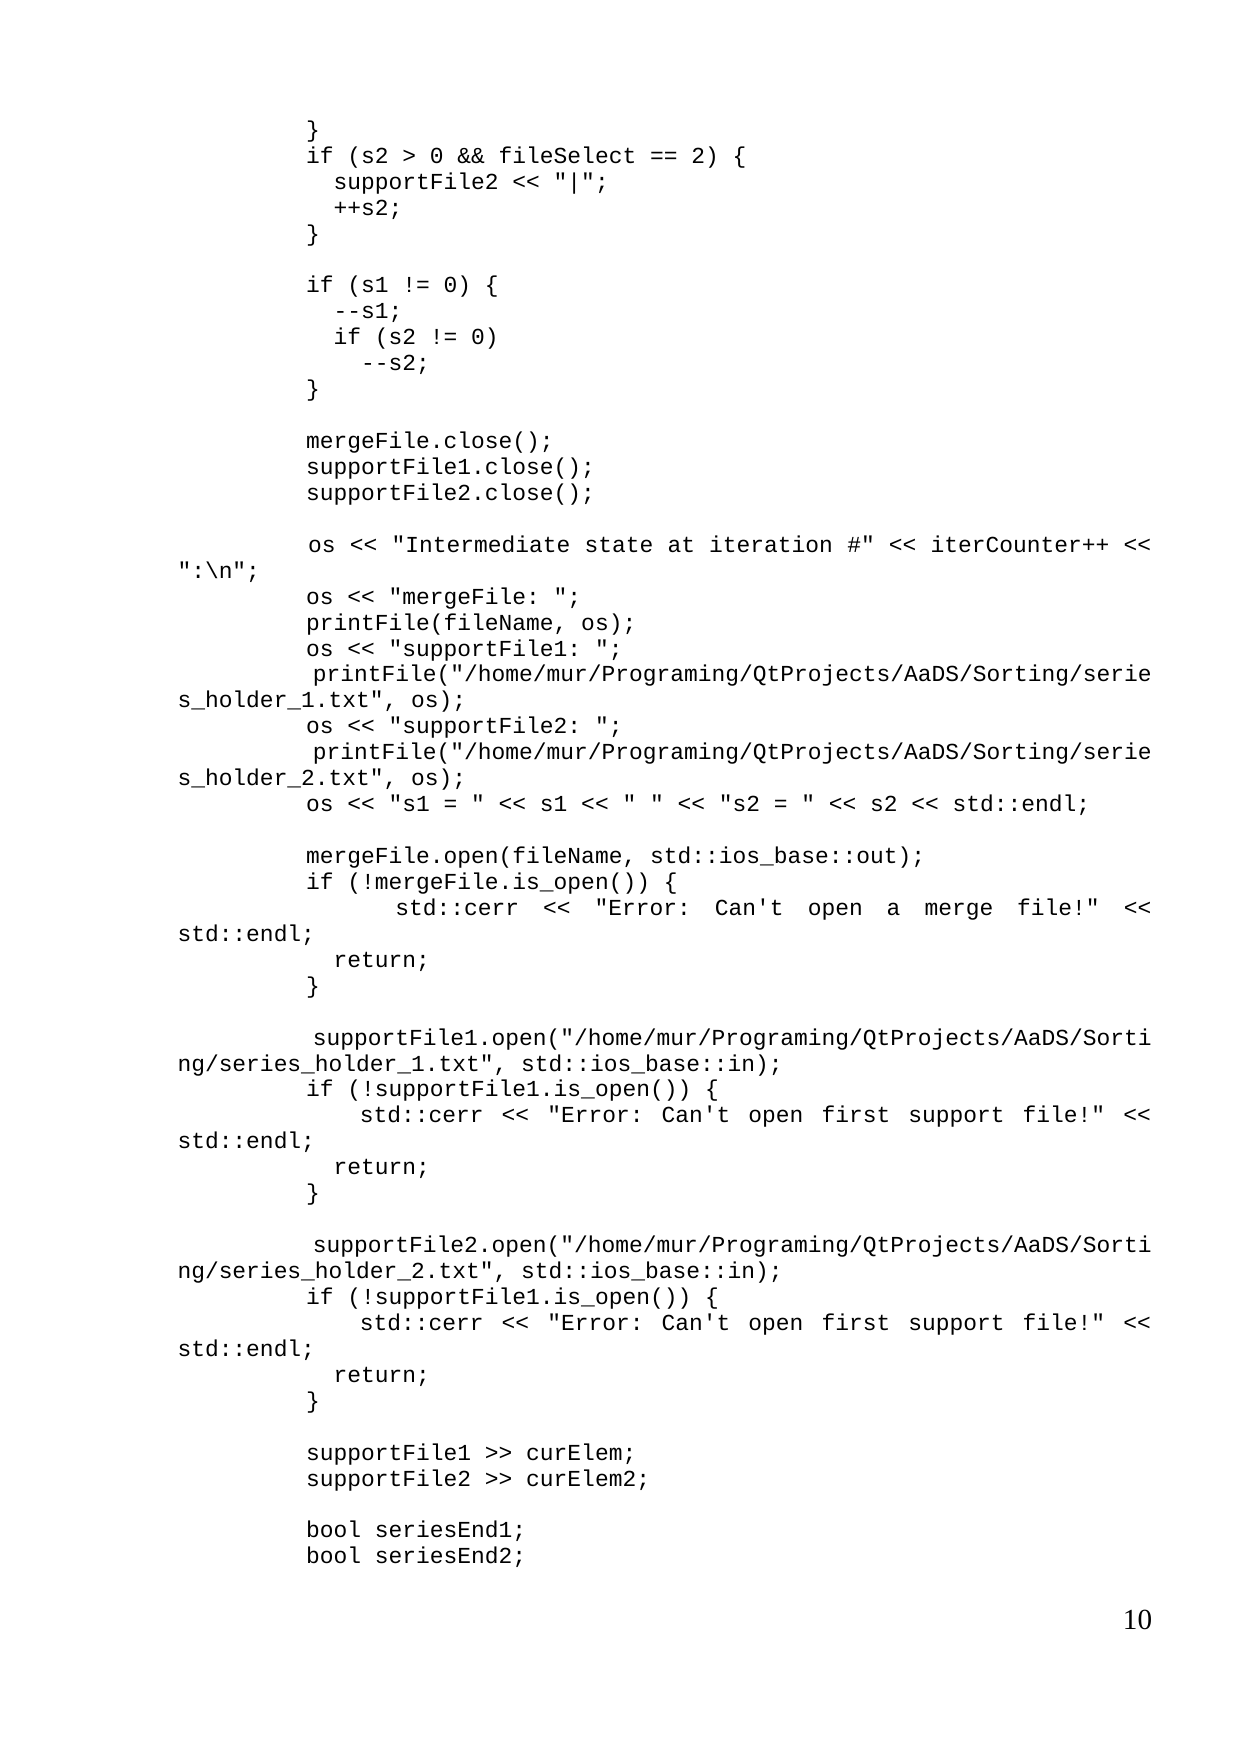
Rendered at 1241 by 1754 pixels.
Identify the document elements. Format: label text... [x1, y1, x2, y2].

text } [177, 974, 1152, 1000]
text if (!mergeFile.is_open()) { [177, 870, 1152, 896]
text supportFile2 << "|"; [177, 170, 1152, 196]
text if (s1 != 0) { [177, 274, 1152, 300]
text std::cerr << "Error: Can't open a merge file!" << std::endl; [177, 896, 1152, 948]
text if (!supportFile1.is_open()) { [177, 1285, 1152, 1311]
text supportFile2.close(); [177, 481, 1152, 507]
text if (!supportFile1.is_open()) { [177, 1078, 1152, 1104]
text supportFile2.open("/home/mur/Programing/QtProjects/AaDS/Sorting/series_holder_2.txt", std::ios_base::in); [177, 1233, 1152, 1285]
text } [177, 222, 1152, 248]
text printFile("/home/mur/Programing/QtProjects/AaDS/Sorting/series_holder_1.txt", os); [177, 663, 1152, 715]
text } [177, 118, 1152, 144]
text bool seriesEnd1; [177, 1519, 1152, 1545]
text os << "Intermediate state at iteration #" << iterCounter++ << ":\n"; [177, 533, 1152, 585]
text ++s2; [177, 196, 1152, 222]
text --s2; [177, 352, 1152, 377]
text os << "s1 = " << s1 << " " << "s2 = " << s2 << std::endl; [177, 792, 1152, 818]
text supportFile1.open("/home/mur/Programing/QtProjects/AaDS/Sorting/series_holder_1.txt", std::ios_base::in); [177, 1026, 1152, 1078]
text supportFile1 >> curElem; [177, 1441, 1152, 1467]
text mergeFile.open(fileName, std::ios_base::out); [177, 844, 1152, 870]
text } [177, 377, 1152, 403]
text bool seriesEnd2; [177, 1545, 1152, 1571]
text std::cerr << "Error: Can't open first support file!" << std::endl; [177, 1104, 1152, 1156]
text mergeFile.close(); [177, 429, 1152, 455]
text os << "supportFile1: "; [177, 637, 1152, 663]
text if (s2 > 0 && fileSelect == 2) { [177, 144, 1152, 170]
text os << "supportFile2: "; [177, 715, 1152, 741]
text os << "mergeFile: "; [177, 585, 1152, 611]
text supportFile2 >> curElem2; [177, 1467, 1152, 1493]
text printFile(fileName, os); [177, 611, 1152, 637]
text return; [177, 1156, 1152, 1182]
text } [177, 1182, 1152, 1207]
text printFile("/home/mur/Programing/QtProjects/AaDS/Sorting/series_holder_2.txt", os); [177, 741, 1152, 792]
text std::cerr << "Error: Can't open first support file!" << std::endl; [177, 1311, 1152, 1363]
text supportFile1.close(); [177, 455, 1152, 481]
text return; [177, 948, 1152, 974]
text --s1; [177, 300, 1152, 326]
text } [177, 1389, 1152, 1415]
text return; [177, 1363, 1152, 1389]
text if (s2 != 0) [177, 326, 1152, 352]
